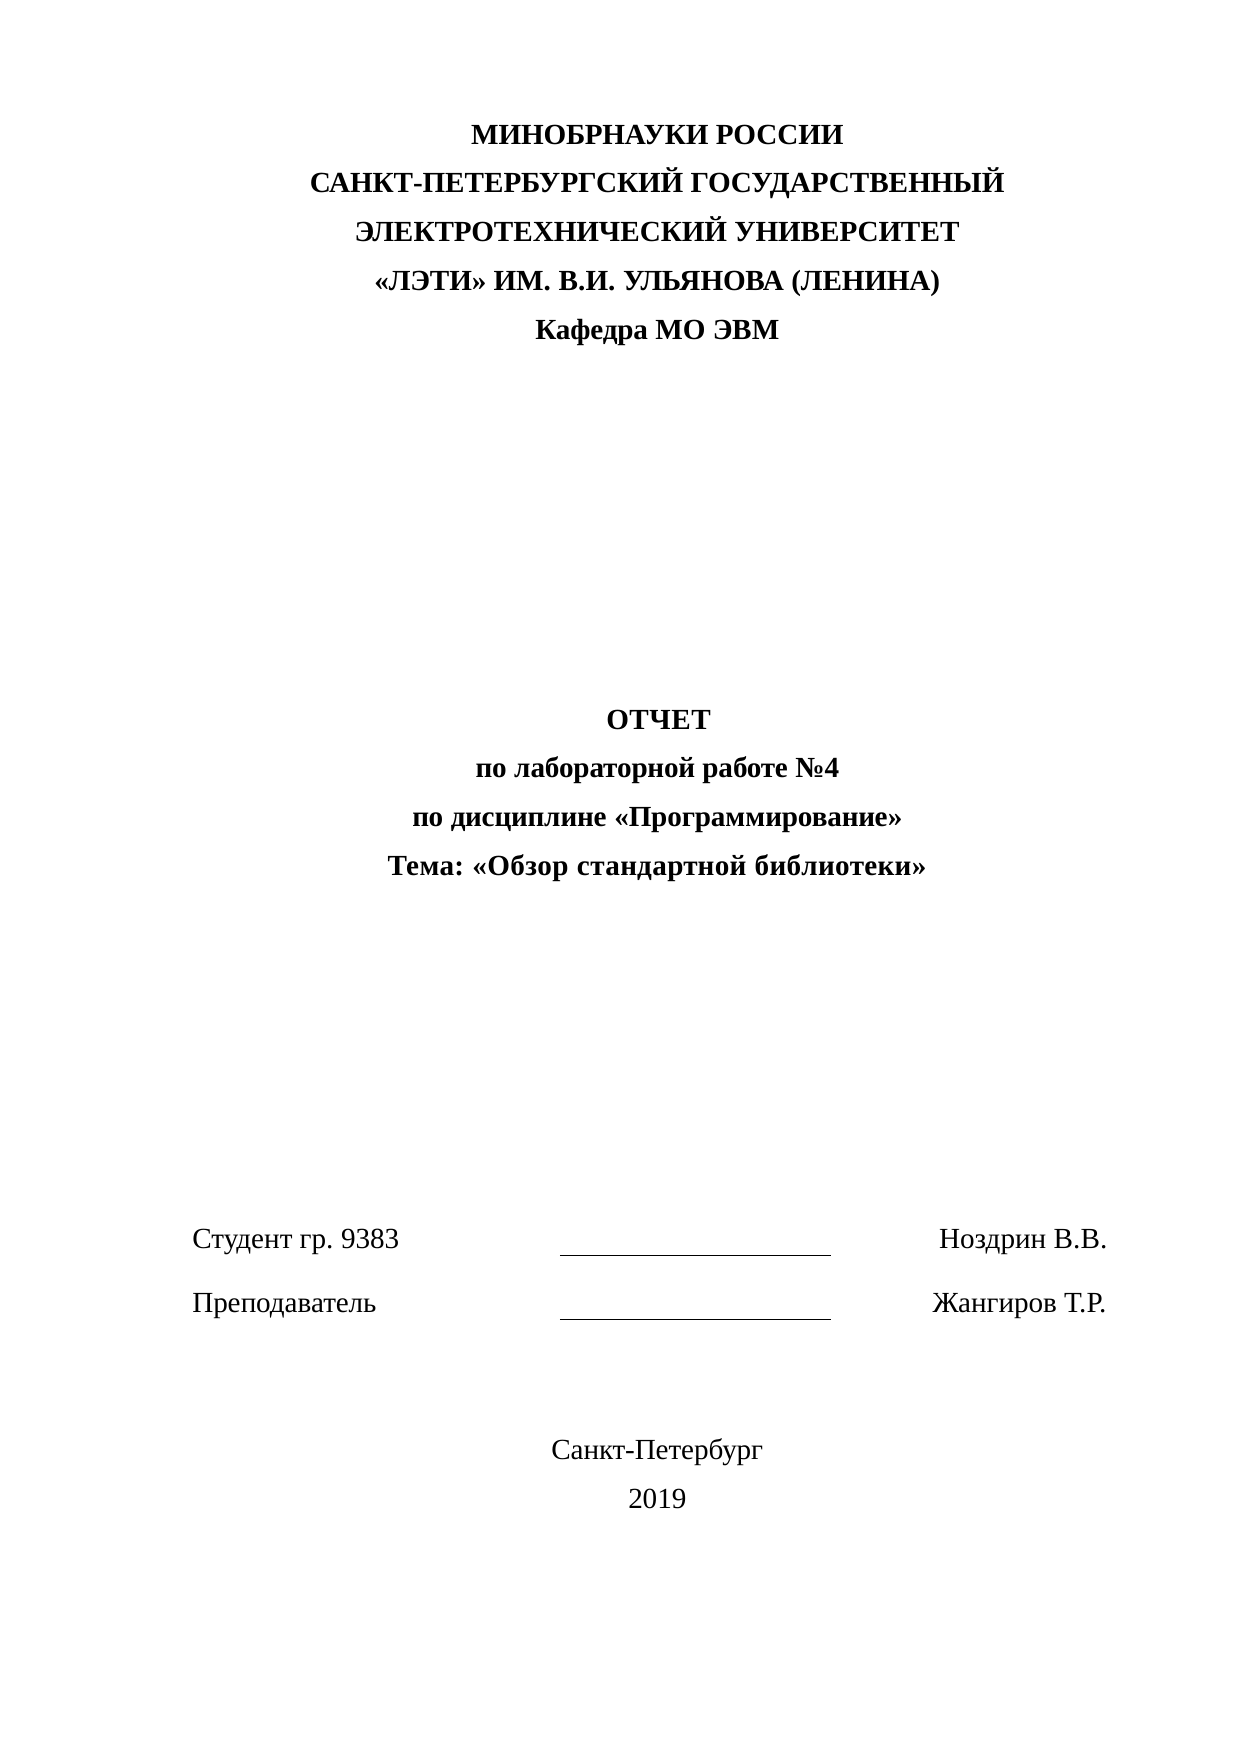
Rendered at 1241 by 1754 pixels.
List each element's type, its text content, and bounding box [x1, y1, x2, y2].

table_header Ноздрин В.В. [831, 1191, 1133, 1254]
text электротехнический университет [118, 216, 1122, 248]
table_header [560, 1191, 831, 1254]
table_cell Преподаватель [107, 1255, 560, 1318]
table_cell [560, 1256, 831, 1318]
text Кафедра МО ЭВМ [118, 313, 1122, 346]
text Санкт-Петербургский государственный [118, 167, 1122, 199]
text 2019 [118, 1482, 1122, 1514]
text по дисциплине «Программирование» [118, 801, 1122, 833]
text «ЛЭТИ» им. В.И. Ульянова (Ленина) [118, 264, 1122, 297]
table_header Студент гр. 9383 [107, 1191, 560, 1254]
text по лабораторной работе №4 [118, 752, 1122, 784]
text Санкт-Петербург [118, 1433, 1122, 1466]
text отчет [118, 703, 1122, 736]
table_cell Жангиров Т.Р. [831, 1255, 1133, 1318]
text МИНОБРНАУКИ РОССИИ [118, 118, 1122, 151]
text Тема: «Обзор стандартной библиотеки» [118, 849, 1122, 882]
